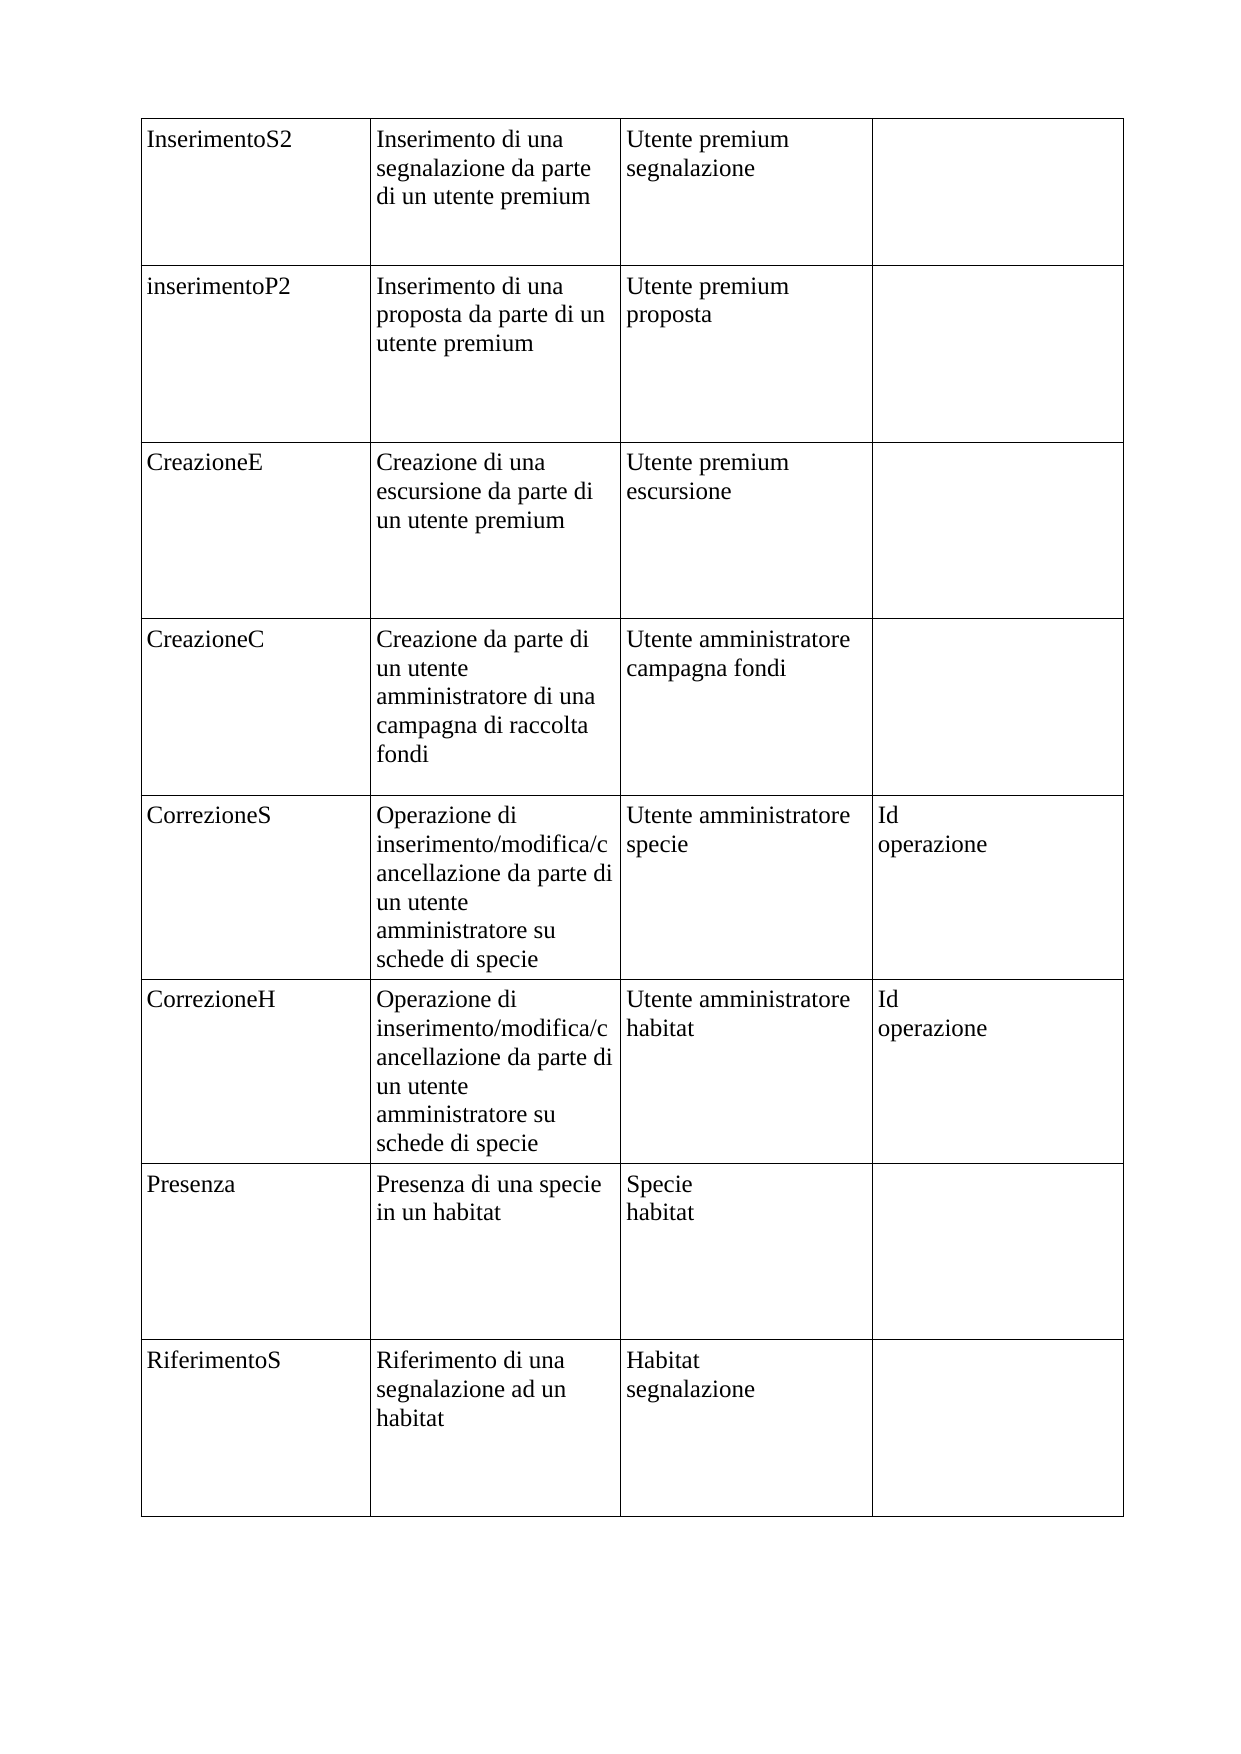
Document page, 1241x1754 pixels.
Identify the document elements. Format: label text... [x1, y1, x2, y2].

table_cell [873, 619, 1123, 795]
table_cell CreazioneE [142, 443, 370, 618]
table_cell Utente premium escursione [621, 443, 872, 618]
table_cell Presenza [142, 1164, 370, 1339]
table_cell Presenza di una specie in un habitat [371, 1164, 620, 1339]
table_cell Inserimento di una proposta da parte di un utente premium [371, 266, 620, 442]
table_cell Habitat segnalazione [621, 1340, 872, 1516]
table_cell Id operazione [873, 796, 1123, 979]
table_cell Operazione di inserimento/modifica/cancellazione da parte di un utente amministratore su schede di specie [371, 980, 620, 1163]
table_cell Utente amministratore habitat [621, 980, 872, 1163]
table_cell Specie habitat [621, 1164, 872, 1339]
table_cell [873, 266, 1123, 442]
table_cell Utente premium segnalazione [621, 119, 872, 265]
table_cell Operazione di inserimento/modifica/cancellazione da parte di un utente amministratore su schede di specie [371, 796, 620, 979]
table_cell CreazioneC [142, 619, 370, 795]
table_cell [873, 1340, 1123, 1516]
table_cell RiferimentoS [142, 1340, 370, 1516]
table_cell inserimentoP2 [142, 266, 370, 442]
table_cell Inserimento di una segnalazione da parte di un utente premium [371, 119, 620, 265]
table_cell Utente premium proposta [621, 266, 872, 442]
table_cell [873, 119, 1123, 265]
table_cell [873, 1164, 1123, 1339]
table_cell CorrezioneH [142, 980, 370, 1163]
table_cell Utente amministratore specie [621, 796, 872, 979]
table_cell [873, 443, 1123, 618]
table_cell CorrezioneS [142, 796, 370, 979]
table_cell Utente amministratore campagna fondi [621, 619, 872, 795]
table_cell Creazione da parte di un utente amministratore di una campagna di raccolta fondi [371, 619, 620, 795]
table_cell Id operazione [873, 980, 1123, 1163]
table_cell Creazione di una escursione da parte di un utente premium [371, 443, 620, 618]
table_cell Riferimento di una segnalazione ad un habitat [371, 1340, 620, 1516]
table_cell InserimentoS2 [142, 119, 370, 265]
